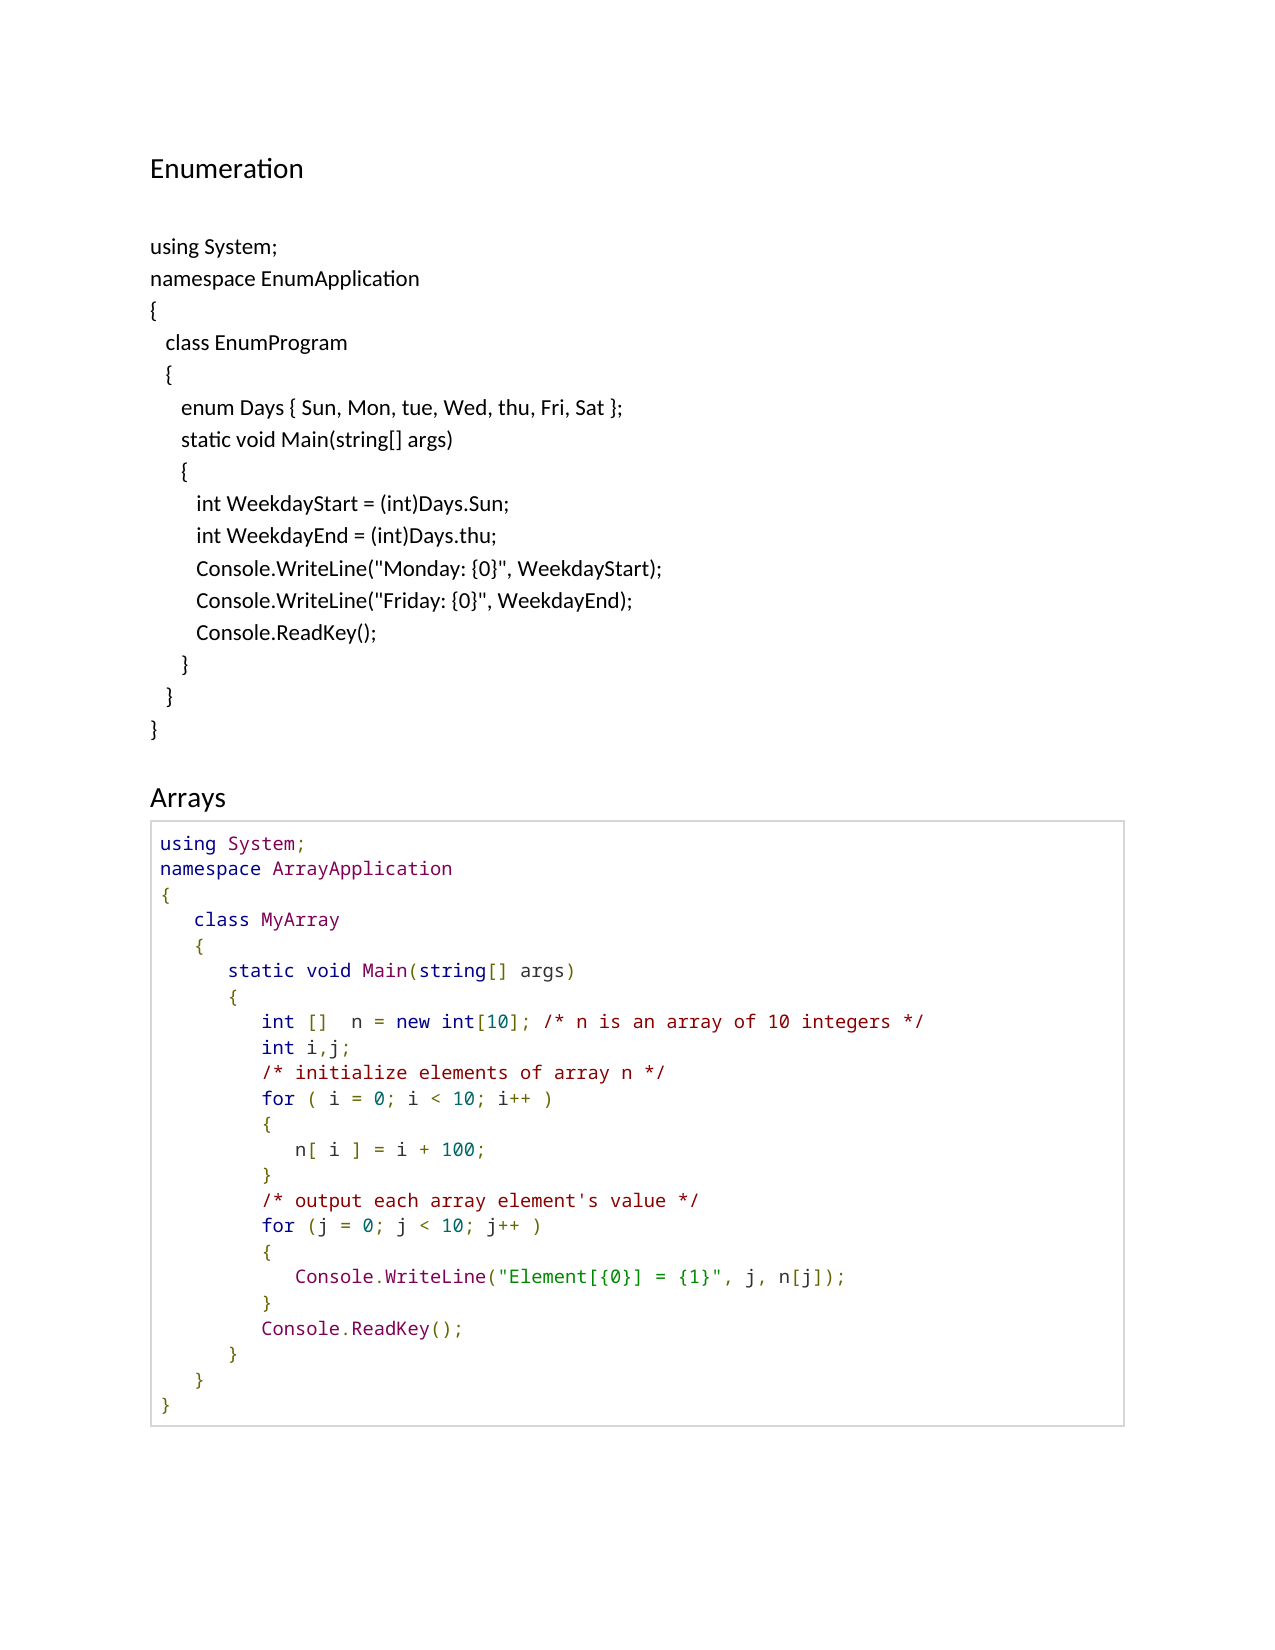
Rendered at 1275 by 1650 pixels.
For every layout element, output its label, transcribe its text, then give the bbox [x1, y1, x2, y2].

text Console.WriteLine("Element[{0}] = {1}", j, n[j]); [152, 1254, 1123, 1279]
text class MyArray [152, 897, 1123, 922]
text } [152, 1279, 1123, 1305]
text } [152, 1330, 1123, 1356]
text { [152, 922, 1123, 948]
text static void Main(string[] args) [152, 948, 1123, 973]
text n[ i ] = i + 100; [152, 1126, 1123, 1152]
text enum Days { Sun, Mon, tue, Wed, thu, Fri, Sat }; [150, 393, 1125, 421]
text int WeekdayEnd = (int)Days.thu; [150, 522, 1125, 549]
text } [152, 1152, 1123, 1177]
text Enumeration [150, 150, 1125, 186]
text } [150, 650, 1125, 678]
text int i,j; [152, 1024, 1123, 1050]
text int [] n = new int[10]; /* n is an array of 10 integers */ [152, 999, 1123, 1024]
text static void Main(string[] args) [150, 425, 1125, 453]
text Console.ReadKey(); [152, 1305, 1123, 1330]
text } [152, 1381, 1123, 1425]
text for ( i = 0; i < 10; i++ ) [152, 1075, 1123, 1101]
text { [150, 457, 1125, 485]
text { [152, 1228, 1123, 1254]
text { [152, 973, 1123, 999]
text } [150, 715, 1125, 743]
text using System; [150, 232, 1125, 260]
text Console.WriteLine("Monday: {0}", WeekdayStart); [150, 554, 1125, 582]
text Console.WriteLine("Friday: {0}", WeekdayEnd); [150, 586, 1125, 614]
text namespace EnumApplication [150, 264, 1125, 292]
text /* initialize elements of array n */ [152, 1050, 1123, 1075]
text } [150, 682, 1125, 711]
text { [150, 361, 1125, 389]
text } [152, 1356, 1123, 1381]
text /* output each array element's value */ [152, 1177, 1123, 1203]
text { [152, 1101, 1123, 1126]
text Arrays [150, 779, 1125, 815]
text { [152, 871, 1123, 897]
text namespace ArrayApplication [152, 846, 1123, 871]
text Console.ReadKey(); [150, 618, 1125, 646]
text int WeekdayStart = (int)Days.Sun; [150, 489, 1125, 517]
text using System; [152, 822, 1123, 846]
text { [150, 296, 1125, 324]
text class EnumProgram [150, 328, 1125, 356]
text for (j = 0; j < 10; j++ ) [152, 1203, 1123, 1228]
